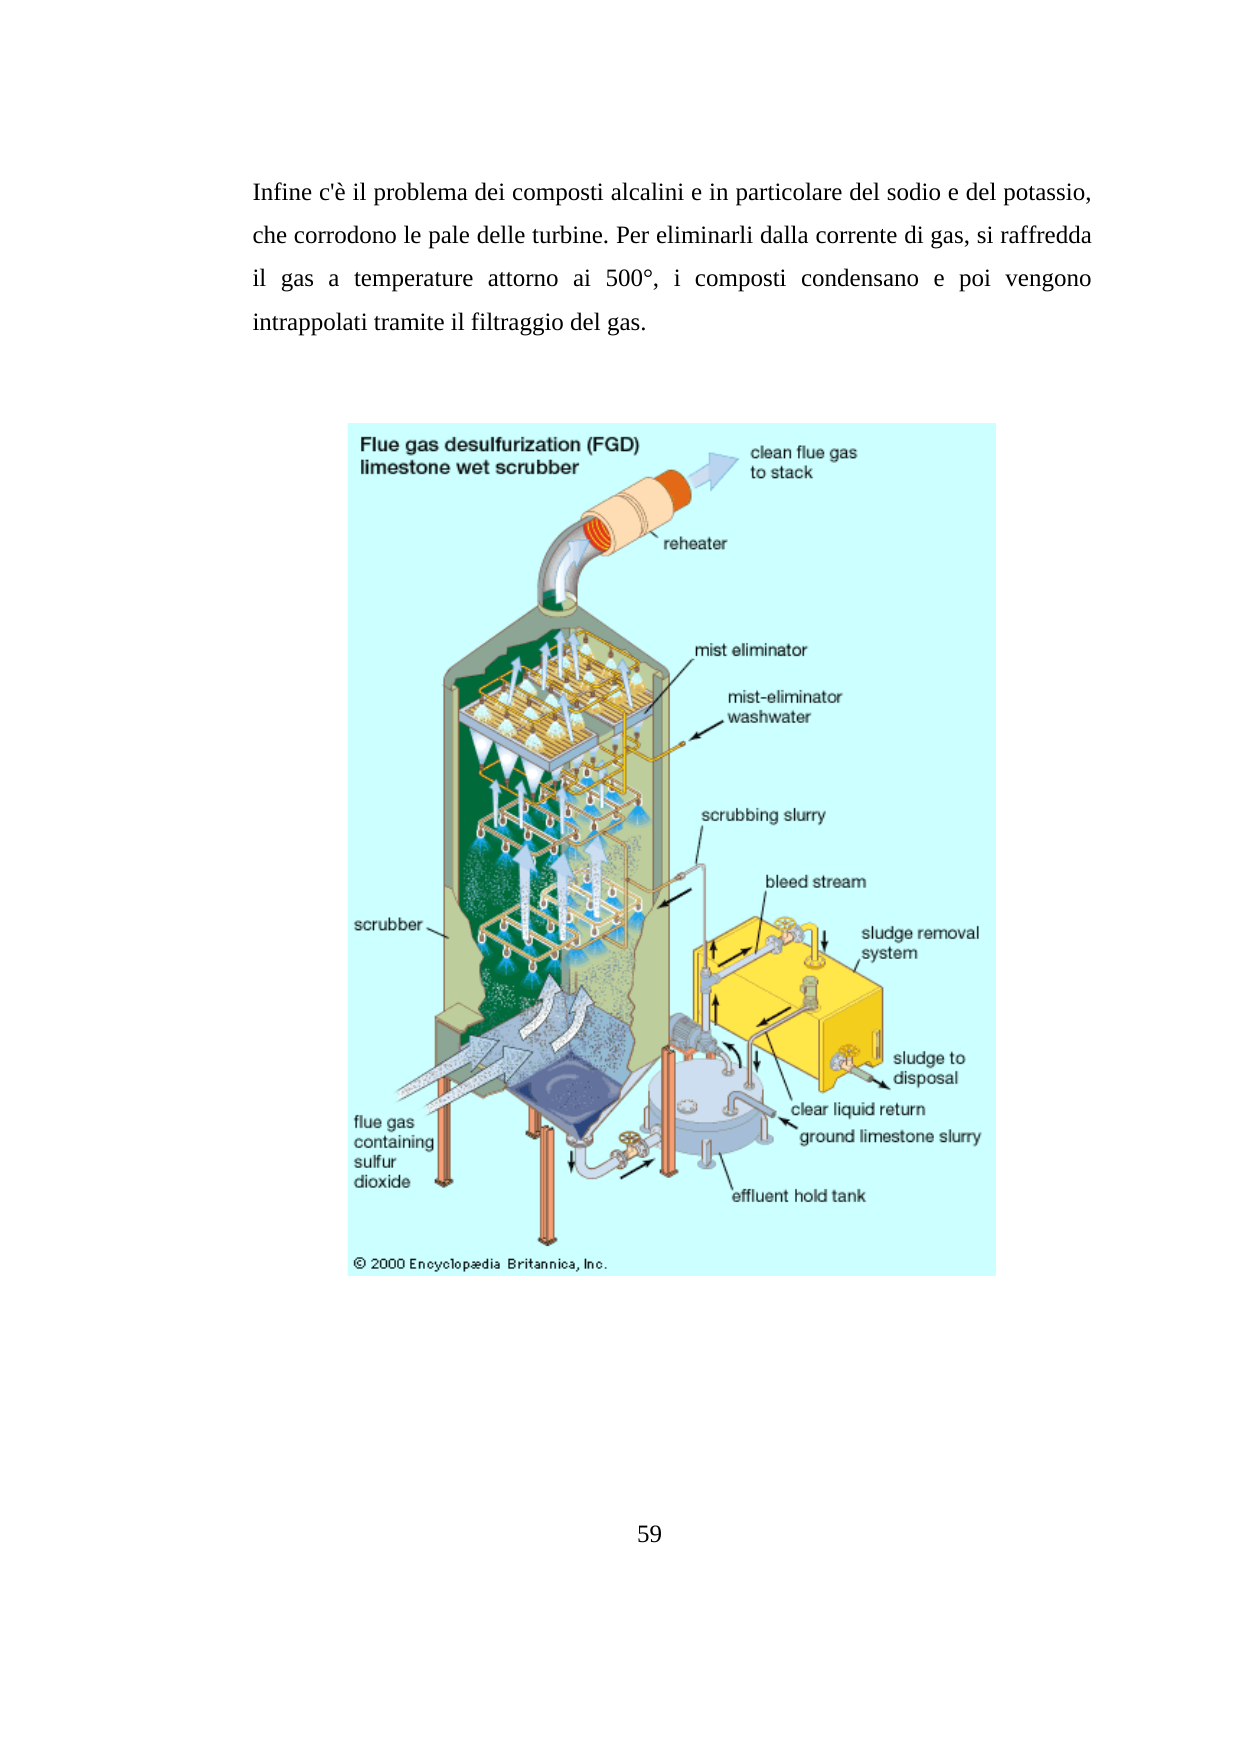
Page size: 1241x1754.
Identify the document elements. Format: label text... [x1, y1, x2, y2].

picture [347, 423, 996, 1276]
list Infine c'è il problema dei composti alcalini e in particolare del sodio e del potassio, che corrodono le pale delle turbine. Per eliminarli dalla corrente di gas, si raffredda il gas a temperature attorno ai 500°, i composti condensano e poi vengono intrappolati tramite il filtraggio del gas. [215, 177, 1093, 335]
